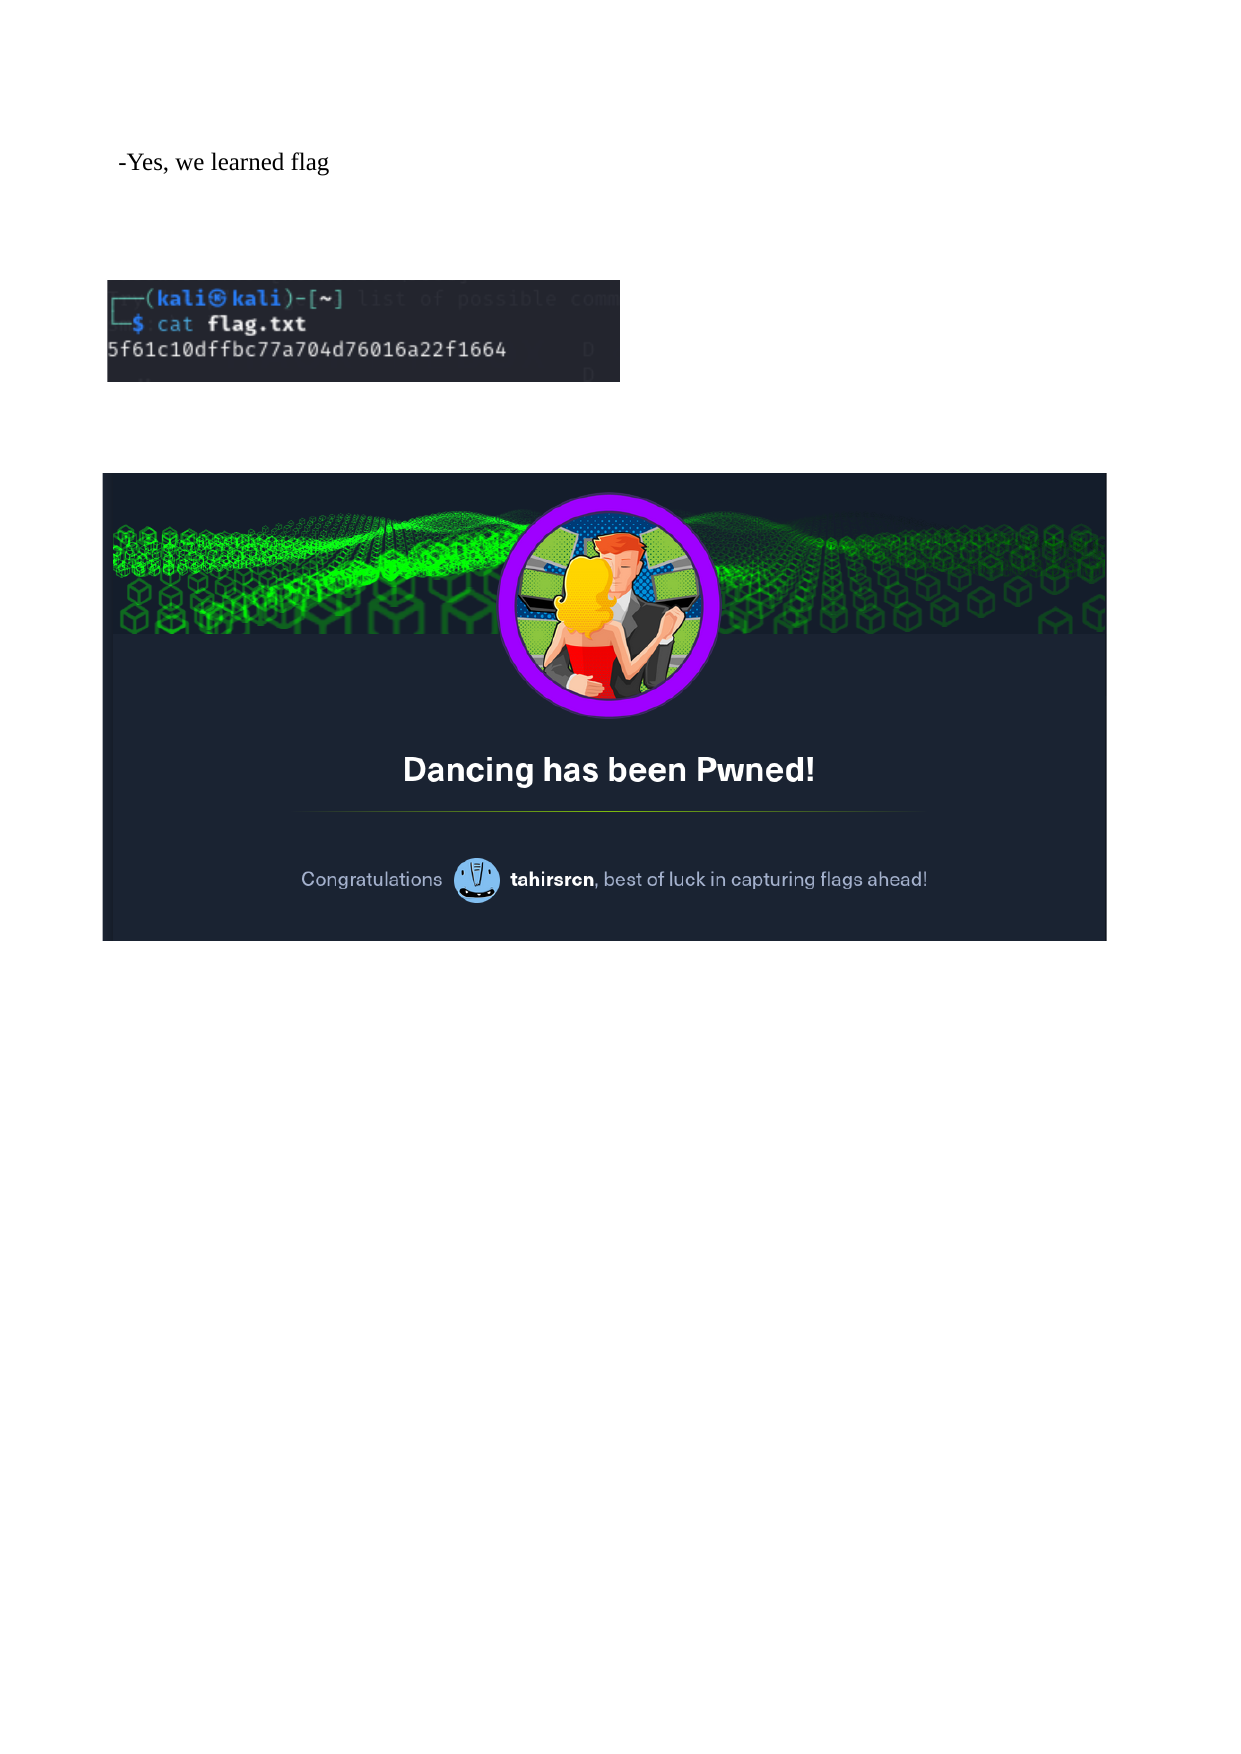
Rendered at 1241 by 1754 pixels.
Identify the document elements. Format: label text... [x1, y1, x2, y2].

picture [102, 473, 1107, 941]
text -Yes, we learned flag [118, 147, 1122, 176]
picture [107, 280, 620, 382]
